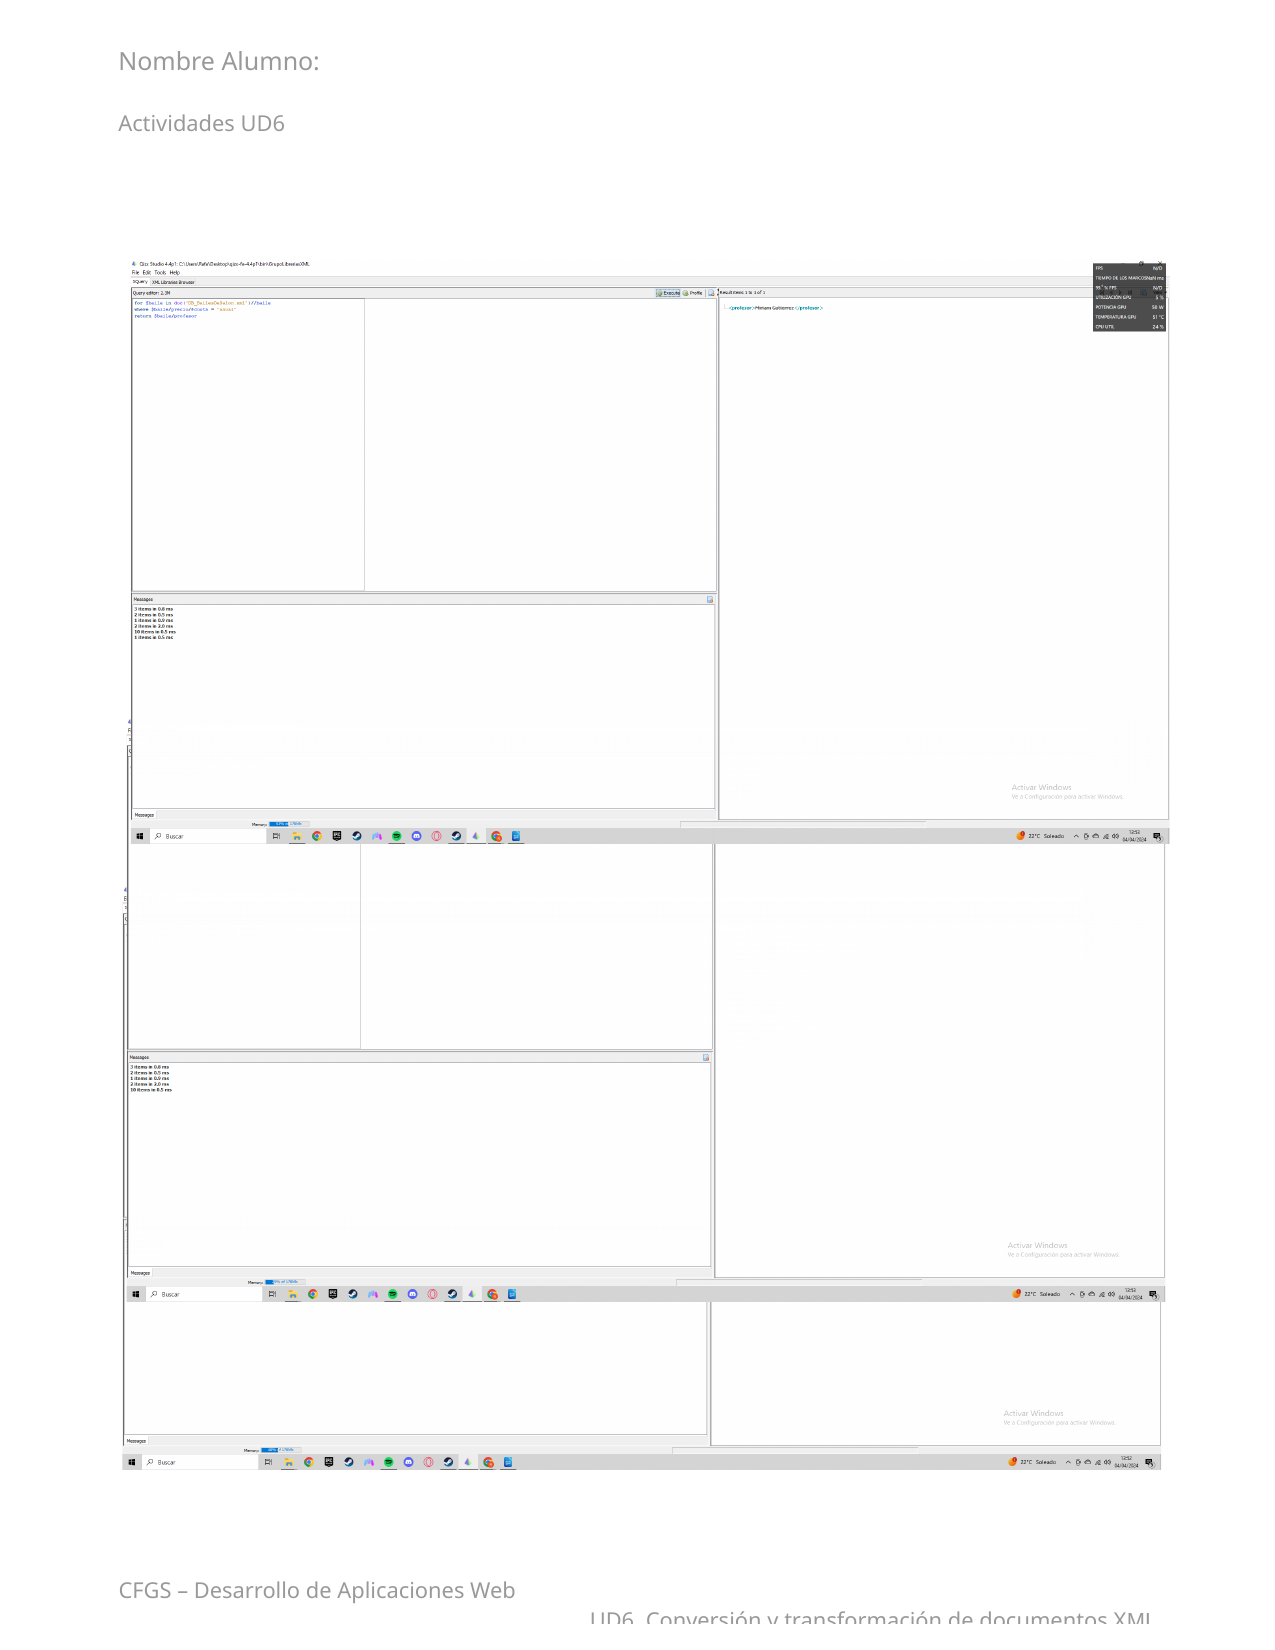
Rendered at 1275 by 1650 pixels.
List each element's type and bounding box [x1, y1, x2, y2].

picture [122, 259, 1170, 1470]
